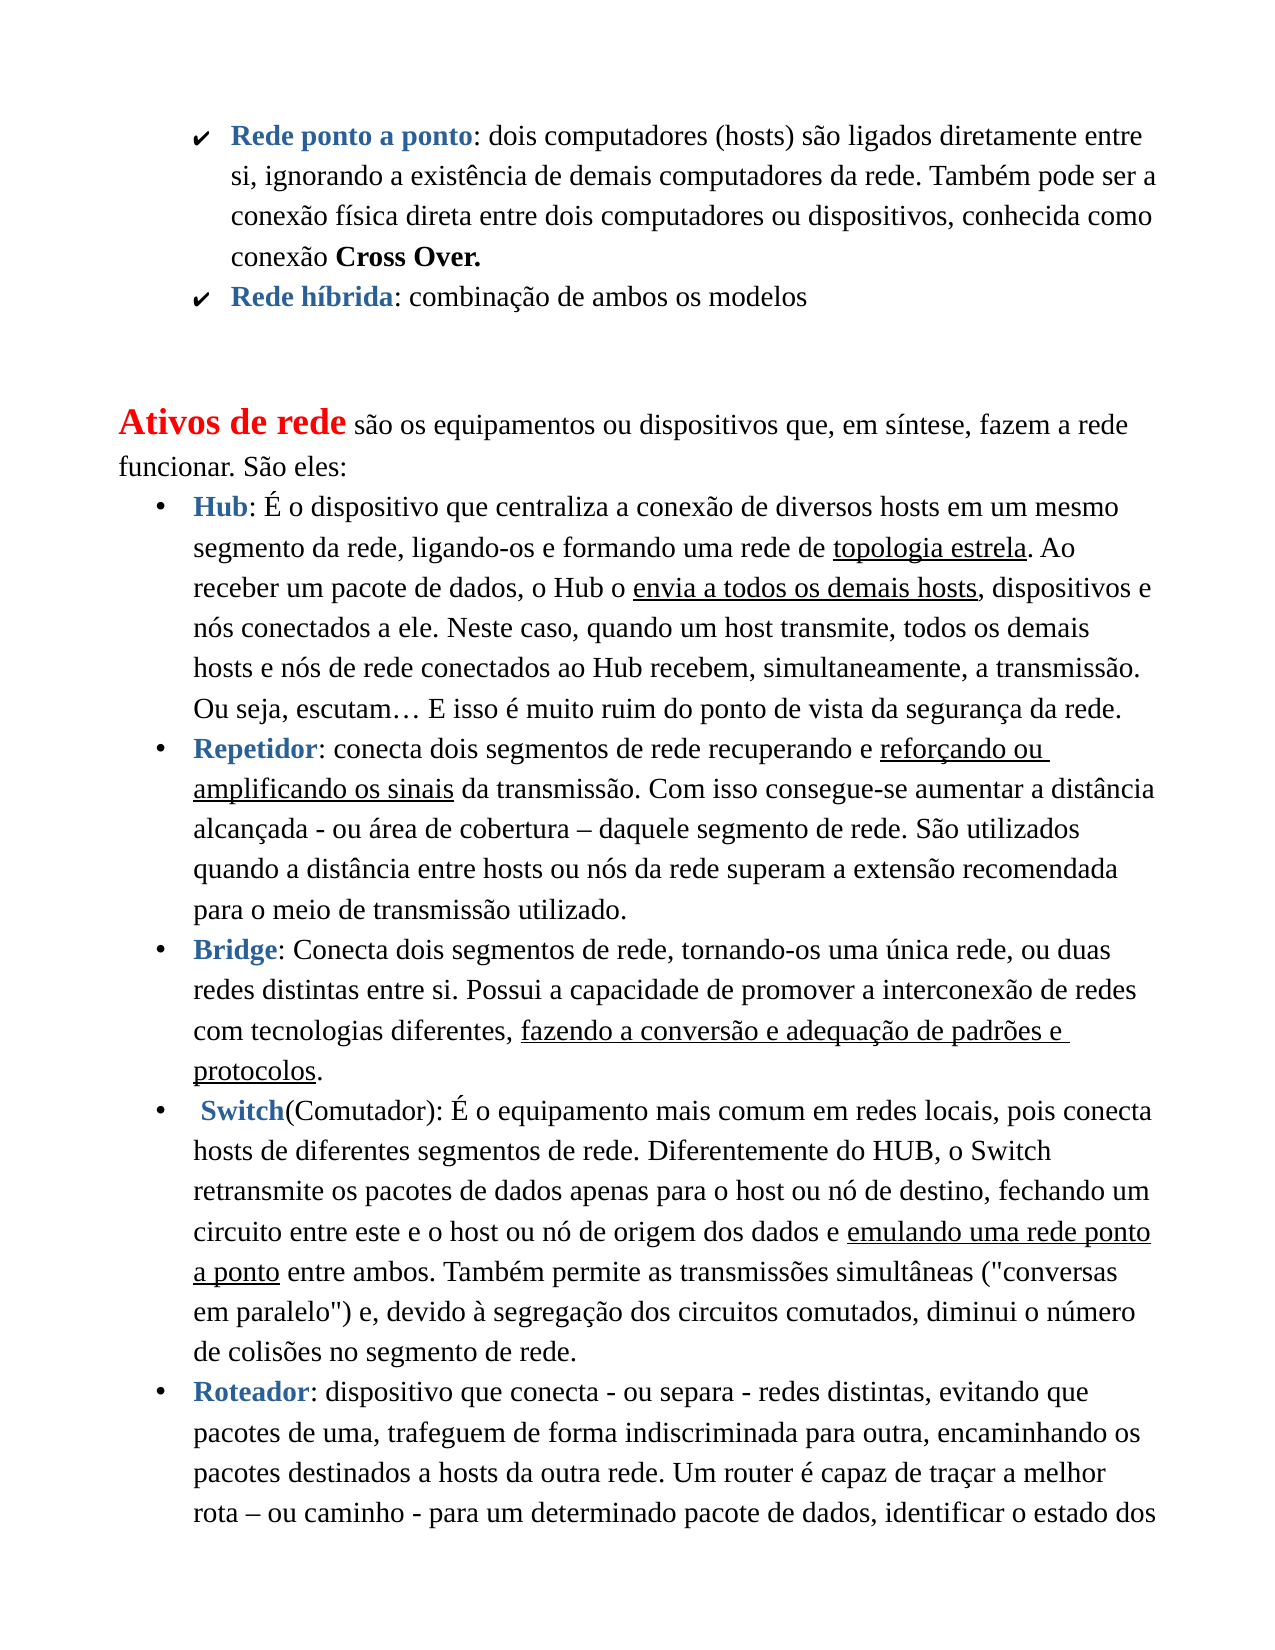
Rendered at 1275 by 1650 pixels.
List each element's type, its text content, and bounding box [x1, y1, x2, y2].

text Ativos de rede são os equipamentos ou dispositivos que, em síntese, fazem a rede funcionar. São eles: [118, 399, 1157, 483]
list Hub: É o dispositivo que centraliza a conexão de diversos hosts em um mesmo segmento da rede, ligando-os e formando uma rede de topologia estrela. Ao receber um pacote de dados, o Hub o envia a todos os demais hosts, dispositivos e nós conectados a ele. Neste caso, quando um host transmite, todos os demais hosts e nós de rede conectados ao Hub recebem, simultaneamente, a transmissão. Ou seja, escutam… E isso é muito ruim do ponto de vista da segurança da rede. [156, 489, 1157, 724]
list Roteador: dispositivo que conecta - ou separa - redes distintas, evitando que pacotes de uma, trafeguem de forma indiscriminada para outra, encaminhando os pacotes destinados a hosts da outra rede. Um router é capaz de traçar a melhor rota – ou caminho - para um determinado pacote de dados, identificar o estado dos [156, 1374, 1157, 1529]
list Bridge: Conecta dois segmentos de rede, tornando-os uma única rede, ou duas redes distintas entre si. Possui a capacidade de promover a interconexão de redes com tecnologias diferentes, fazendo a conversão e adequação de padrões e protocolos. [156, 932, 1157, 1086]
list Rede híbrida: combinação de ambos os modelos [193, 279, 1157, 312]
list Switch(Comutador): É o equipamento mais comum em redes locais, pois conecta hosts de diferentes segmentos de rede. Diferentemente do HUB, o Switch retransmite os pacotes de dados apenas para o host ou nó de destino, fechando um circuito entre este e o host ou nó de origem dos dados e emulando uma rede ponto a ponto entre ambos. Também permite as transmissões simultâneas ("conversas em paralelo") e, devido à segregação dos circuitos comutados, diminui o número de colisões no segmento de rede. [156, 1093, 1157, 1368]
list Rede ponto a ponto: dois computadores (hosts) são ligados diretamente entre si, ignorando a existência de demais computadores da rede. Também pode ser a conexão física direta entre dois computadores ou dispositivos, conhecida como conexão Cross Over. [193, 118, 1157, 272]
list Repetidor: conecta dois segmentos de rede recuperando e reforçando ou amplificando os sinais da transmissão. Com isso consegue-se aumentar a distância alcançada - ou área de cobertura – daquele segmento de rede. São utilizados quando a distância entre hosts ou nós da rede superam a extensão recomendada para o meio de transmissão utilizado. [156, 731, 1157, 925]
